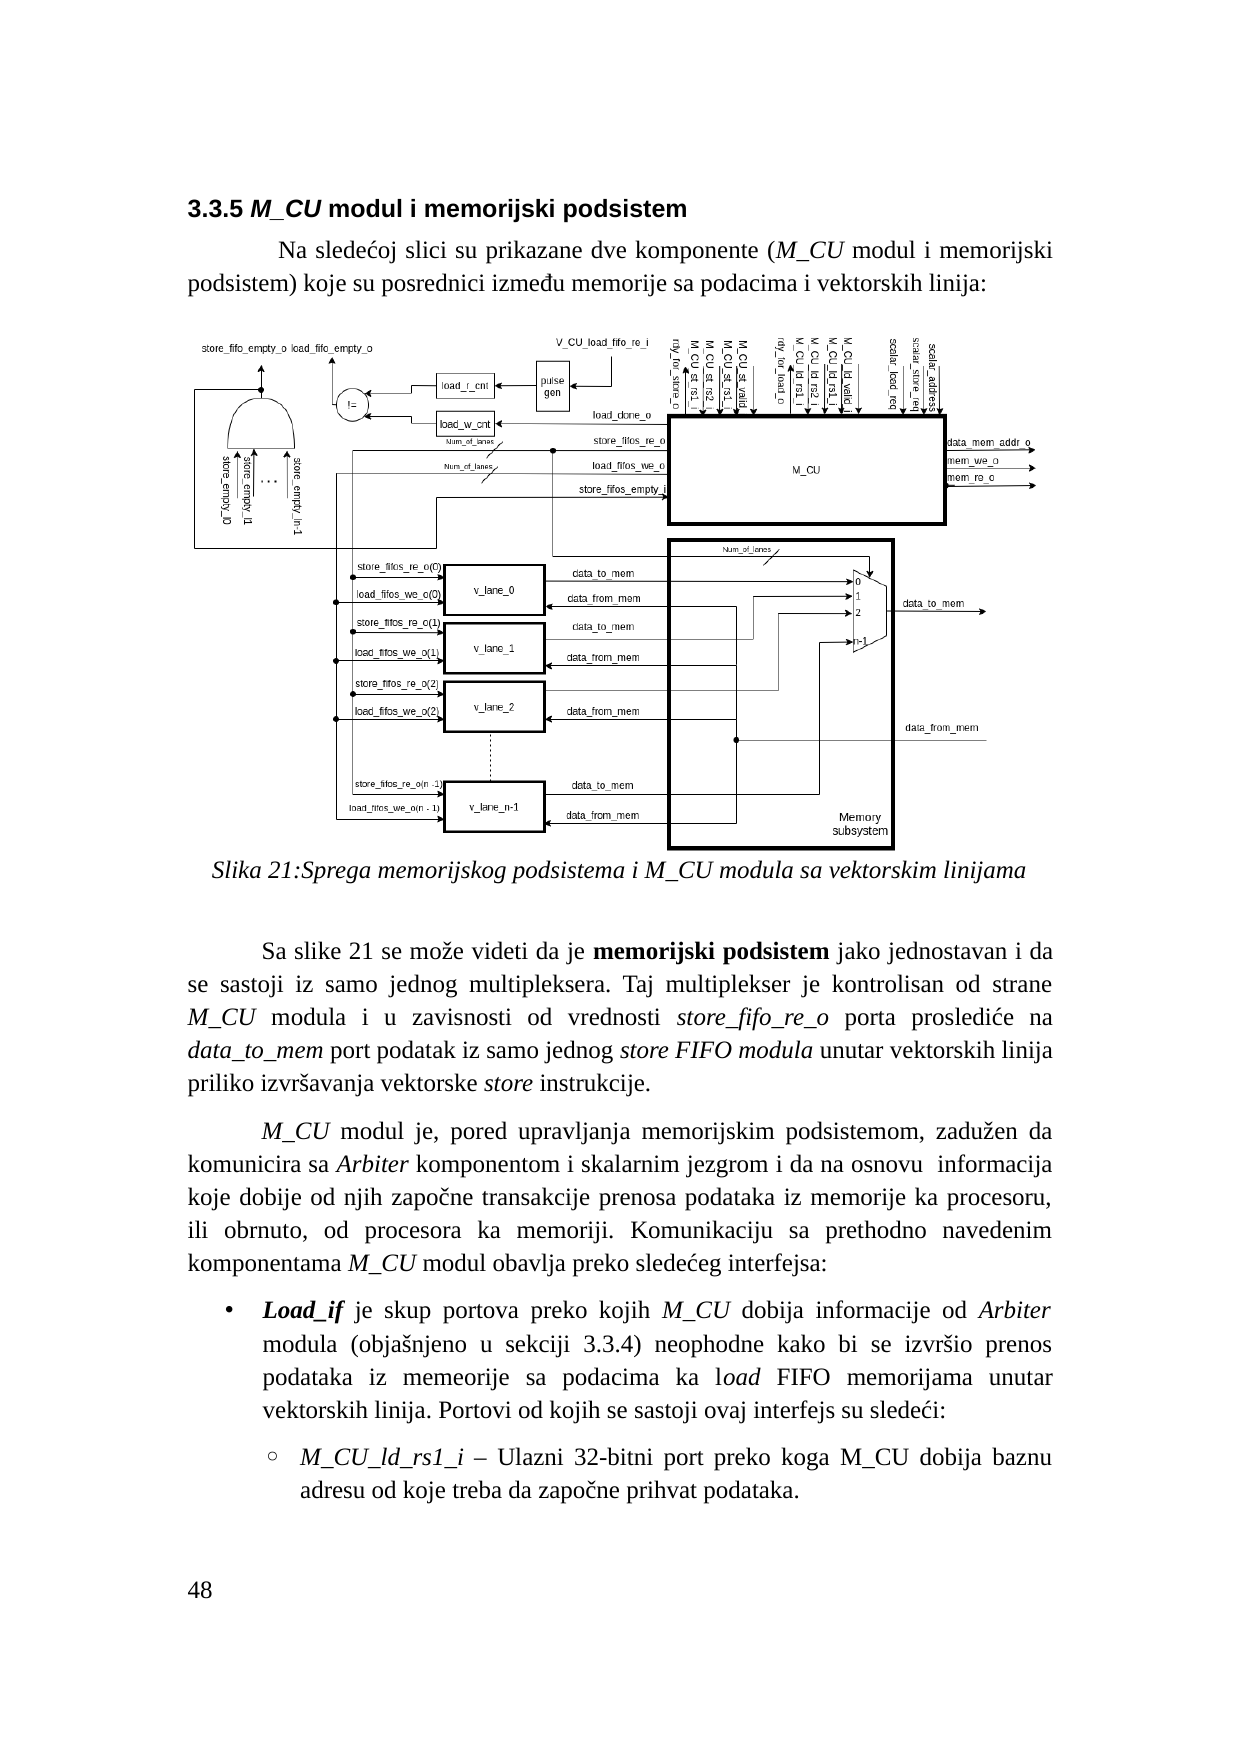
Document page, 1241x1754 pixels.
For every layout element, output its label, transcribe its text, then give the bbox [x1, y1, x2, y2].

list Load_if je skup portova preko kojih M_CU dobija informacije od Arbiter modula (objašnjeno u sekciji 3.3.4) neophodne kako bi se izvršio prenos podataka iz memeorije sa podacima ka load FIFO memorijama unutar vektorskih linija. Portovi od kojih se sastoji ovaj interfejs su sledeći: [225, 1296, 1053, 1423]
text M_CU modul je, pored upravljanja memorijskim podsistemom, zadužen da komunicira sa Arbiter komponentom i skalarnim jezgrom i da na osnovu informacija koje dobije od njih započne transakcije prenosa podataka iz memorije ka procesoru, ili obrnuto, od procesora ka memoriji. Komunikaciju sa prethodno navedenim komponentama M_CU modul obavlja preko sledećeg interfejsa: [187, 1116, 1053, 1277]
text Slika 21:Sprega memorijskog podsistema i M_CU modula sa vektorskim linijama [187, 851, 1053, 884]
picture [187, 328, 1053, 851]
text Na sledećoj slici su prikazane dve komponente (M_CU modul i memorijski podsistem) koje su posrednici između memorije sa podacima i vektorskih linija: [187, 235, 1053, 297]
subtitle 3.3.5 M_CU modul i memorijski podsistem [187, 194, 1053, 223]
list M_CU_ld_rs1_i – Ulazni 32-bitni port preko koga M_CU dobija baznu adresu od koje treba da započne prihvat podataka. [262, 1442, 1053, 1504]
text Sa slike 21 se može videti da je memorijski podsistem jako jednostavan i da se sastoji iz samo jednog multipleksera. Taj multiplekser je kontrolisan od strane M_CU modula i u zavisnosti od vrednosti store_fifo_re_o porta proslediće na data_to_mem port podatak iz samo jednog store FIFO modula unutar vektorskih linija priliko izvršavanja vektorske store instrukcije. [187, 936, 1053, 1097]
